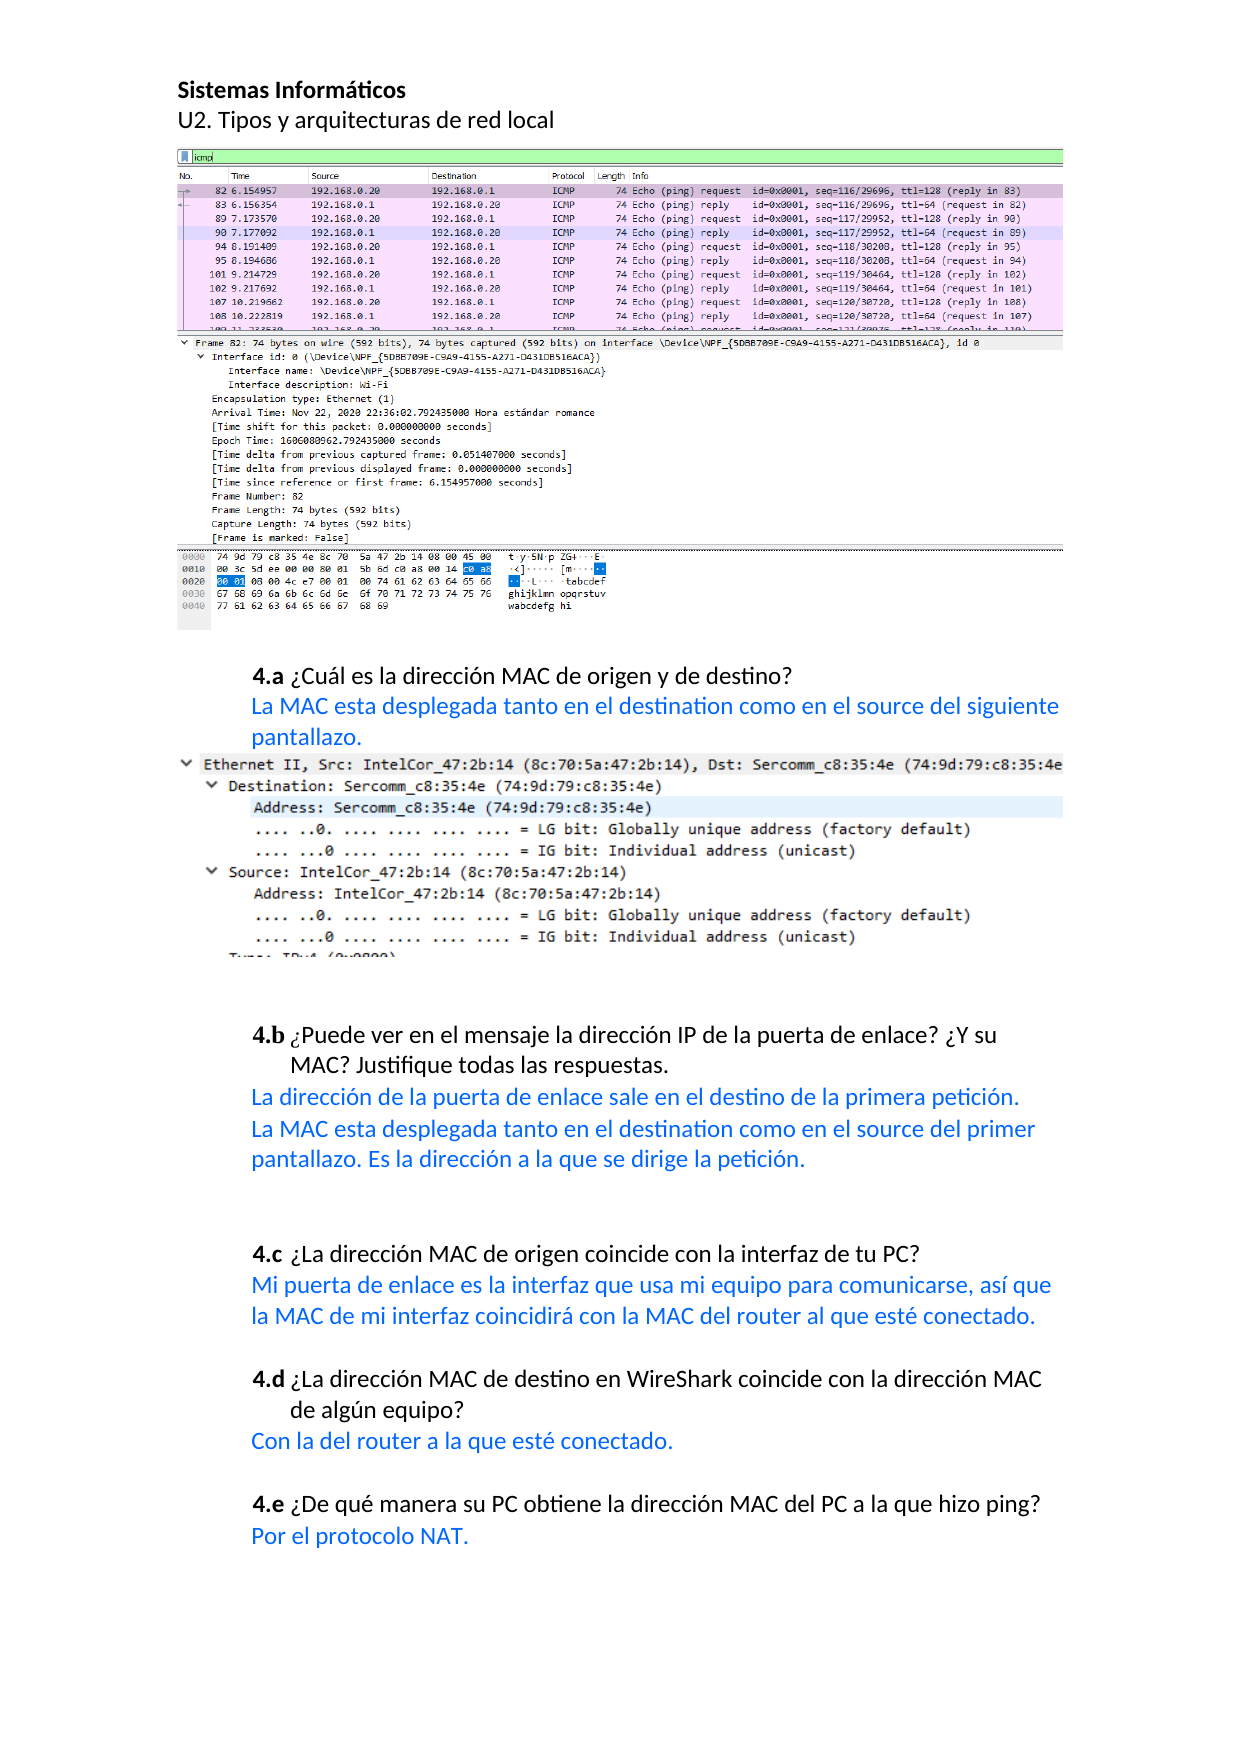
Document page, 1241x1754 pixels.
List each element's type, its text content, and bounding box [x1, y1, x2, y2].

list ¿De qué manera su PC obtiene la dirección MAC del PC a la que hizo ping? [252, 1488, 1063, 1519]
text Por el protocolo NAT. [177, 1520, 1063, 1551]
picture [177, 752, 1063, 957]
list ¿La dirección MAC de origen coincide con la interfaz de tu PC? [252, 1238, 1063, 1268]
list ¿La dirección MAC de destino en WireShark coincide con la dirección MAC de algún equipo? [252, 1363, 1063, 1424]
list ¿Puede ver en el mensaje la dirección IP de la puerta de enlace? ¿Y su MAC? Justifique todas las respuestas. [252, 1019, 1063, 1080]
text Mi puerta de enlace es la interfaz que usa mi equipo para comunicarse, así que la MAC de mi interfaz coincidirá con la MAC del router al que esté conectado. [177, 1269, 1063, 1331]
text Con la del router a la que esté conectado. [177, 1425, 1063, 1456]
list ¿Cuál es la dirección MAC de origen y de destino? [252, 660, 1063, 690]
picture [177, 147, 1063, 630]
text La MAC esta desplegada tanto en el destination como en el source del siguiente pantallazo. [177, 690, 1063, 751]
text La dirección de la puerta de enlace sale en el destino de la primera petición. [177, 1081, 1063, 1112]
text La MAC esta desplegada tanto en el destination como en el source del primer pantallazo. Es la dirección a la que se dirige la petición. [177, 1113, 1063, 1174]
